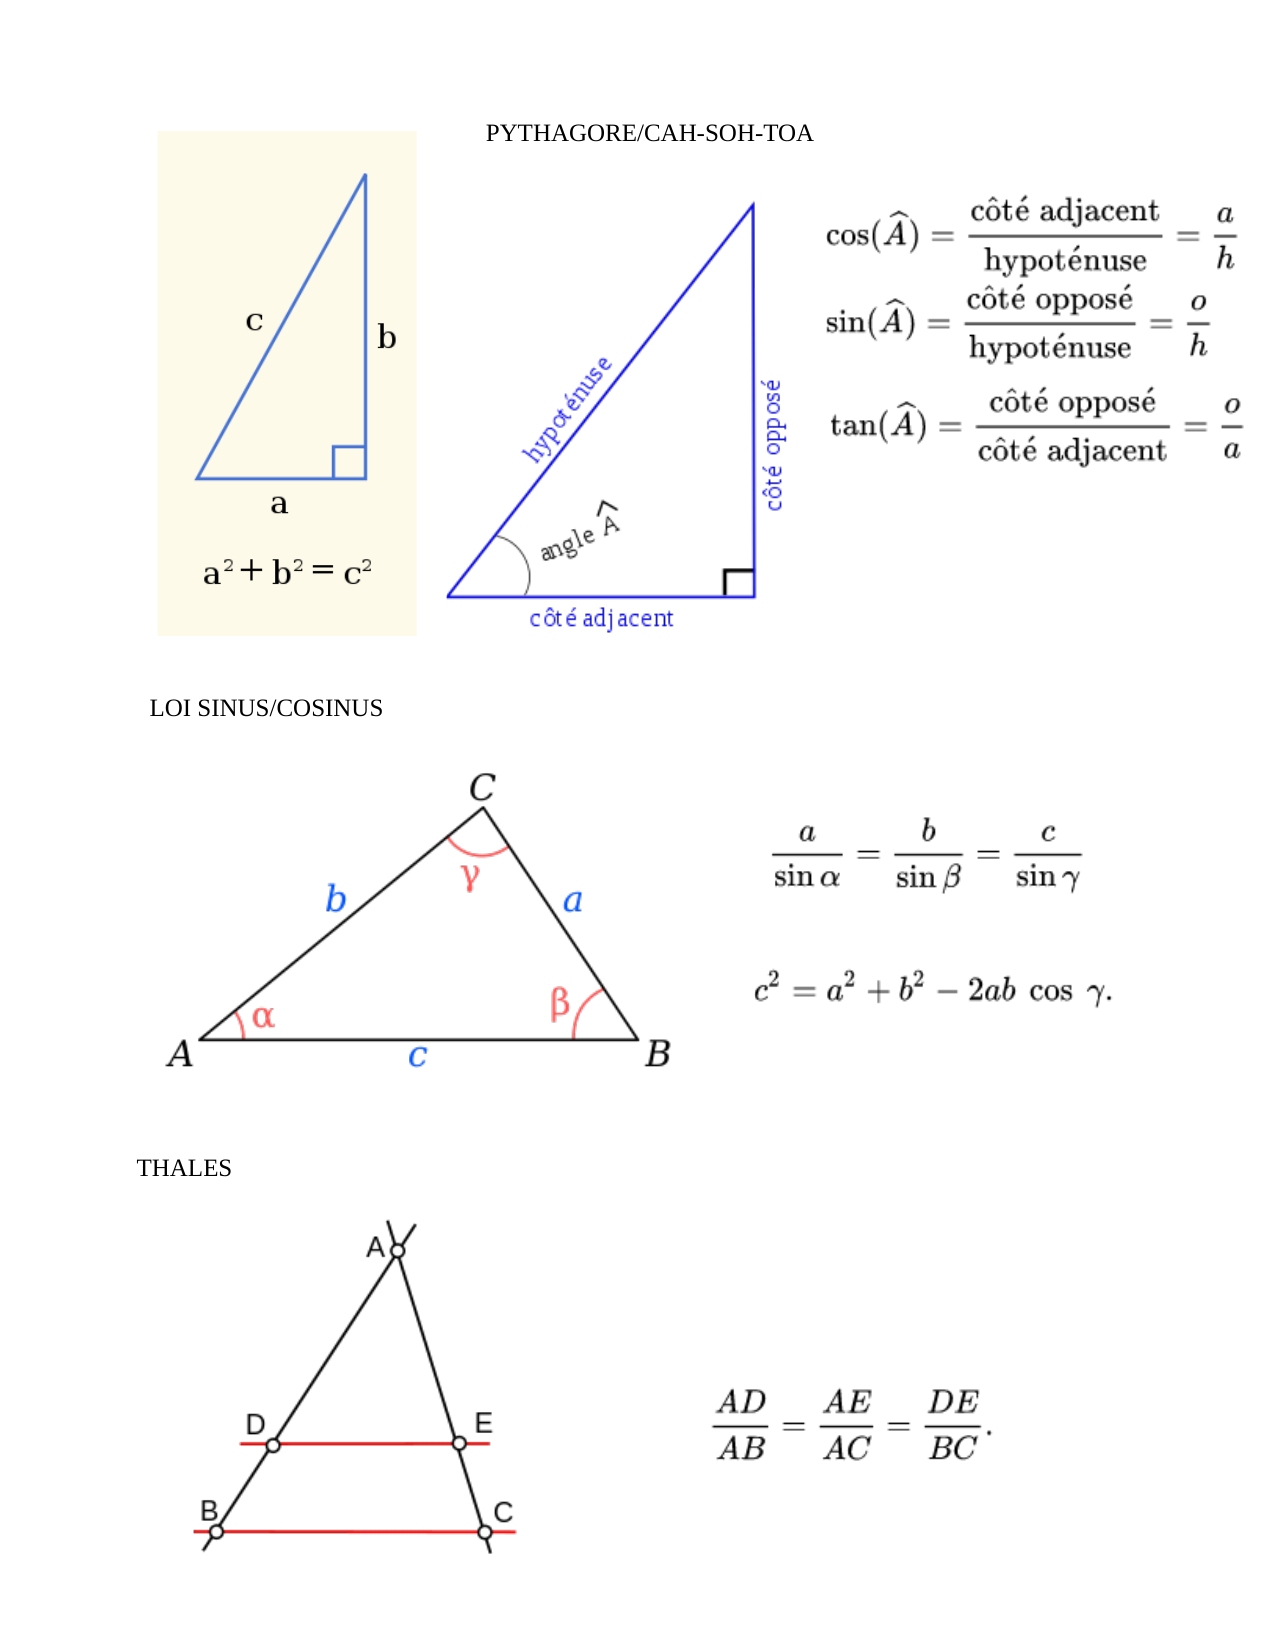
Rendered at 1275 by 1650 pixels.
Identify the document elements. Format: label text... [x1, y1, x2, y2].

picture [161, 769, 677, 1079]
picture [157, 131, 417, 636]
text THALES [118, 1153, 1157, 1181]
picture [183, 1207, 528, 1557]
picture [754, 967, 1114, 1013]
picture [826, 192, 1241, 368]
picture [763, 813, 1086, 897]
text LOI SINUS/COSINUS [118, 693, 1157, 721]
picture [830, 383, 1247, 471]
picture [446, 195, 791, 639]
picture [709, 1385, 994, 1464]
text PYTHAGORE/CAH-SOH-TOA [118, 118, 1157, 147]
